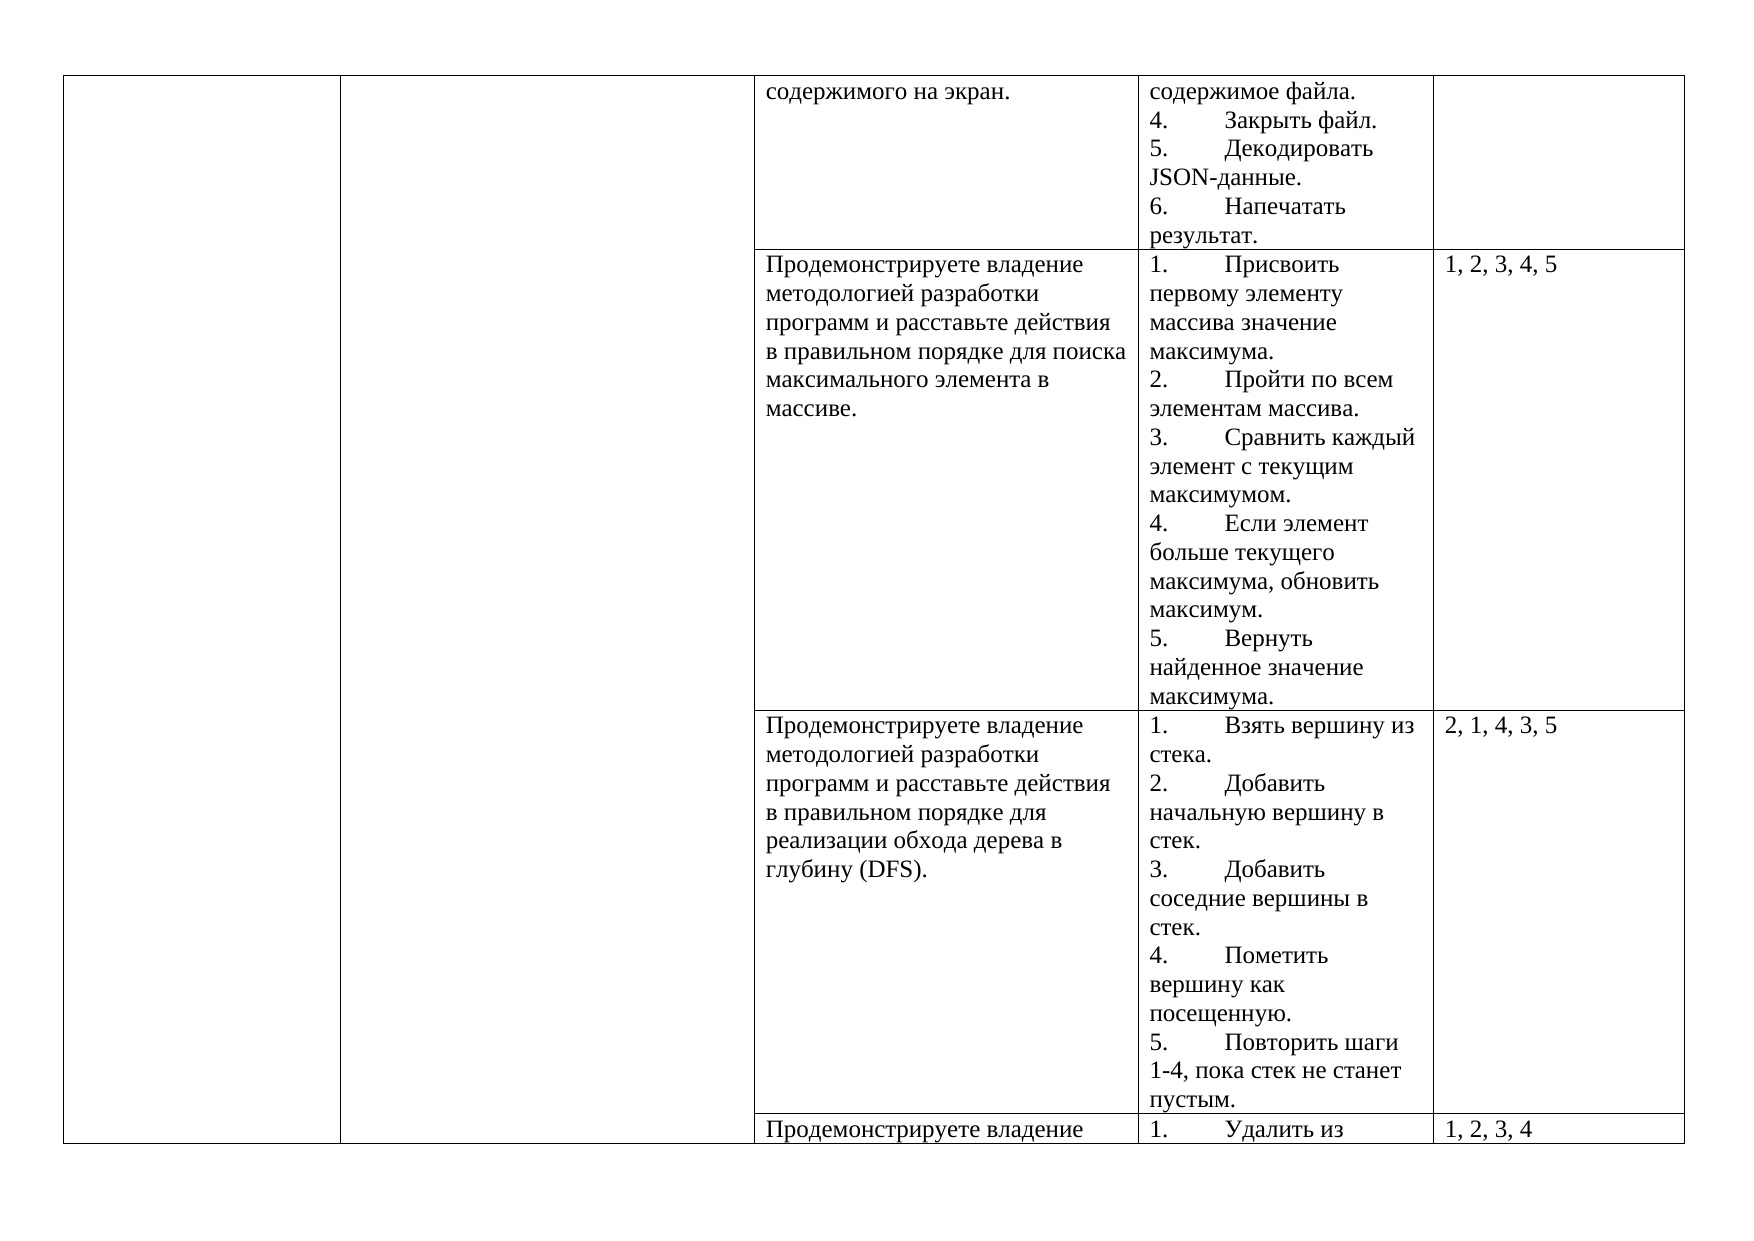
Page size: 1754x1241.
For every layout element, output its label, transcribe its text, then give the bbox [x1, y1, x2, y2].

table_cell Присвоить первому элементу массива значение максимума. Пройти по всем элементам массива. Сравнить каждый элемент с текущим максимумом. Если элемент больше текущего максимума, обновить максимум. Вернуть найденное значение максимума. [1139, 250, 1433, 709]
table_cell [1434, 76, 1684, 248]
table_cell 1, 2, 3, 4, 5 [1434, 250, 1684, 709]
table_cell содержимого на экран. [755, 76, 1138, 248]
table_cell Удалить из строки все пробелы. Перевести строку в нижний регистр. Сравнить строку с её обратной версией. Вернуть результат сравнения. [1139, 1114, 1433, 1143]
table_cell Продемонстрируете владение методологией разработки программ и расставьте действия в правильном порядке для реализации обхода дерева в глубину (DFS). [755, 711, 1138, 1113]
table_cell Открыть файл с JSON-данными. Импортировать модуль json. Прочитать содержимое файла. Закрыть файл. Декодировать JSON-данные. Напечатать результат. [1139, 76, 1433, 248]
table_cell Продемонстрируете владение [755, 1114, 1138, 1143]
table_cell Взять вершину из стека. Добавить начальную вершину в стек. Добавить соседние вершины в стек. Пометить вершину как посещенную. Повторить шаги 1-4, пока стек не станет пустым. [1139, 711, 1433, 1113]
table_cell 1, 2, 3, 4 [1434, 1114, 1684, 1143]
table_cell Продемонстрируете владение методологией разработки программ и расставьте действия в правильном порядке для поиска максимального элемента в массиве. [755, 250, 1138, 709]
table_cell 2, 1, 4, 3, 5 [1434, 711, 1684, 1113]
